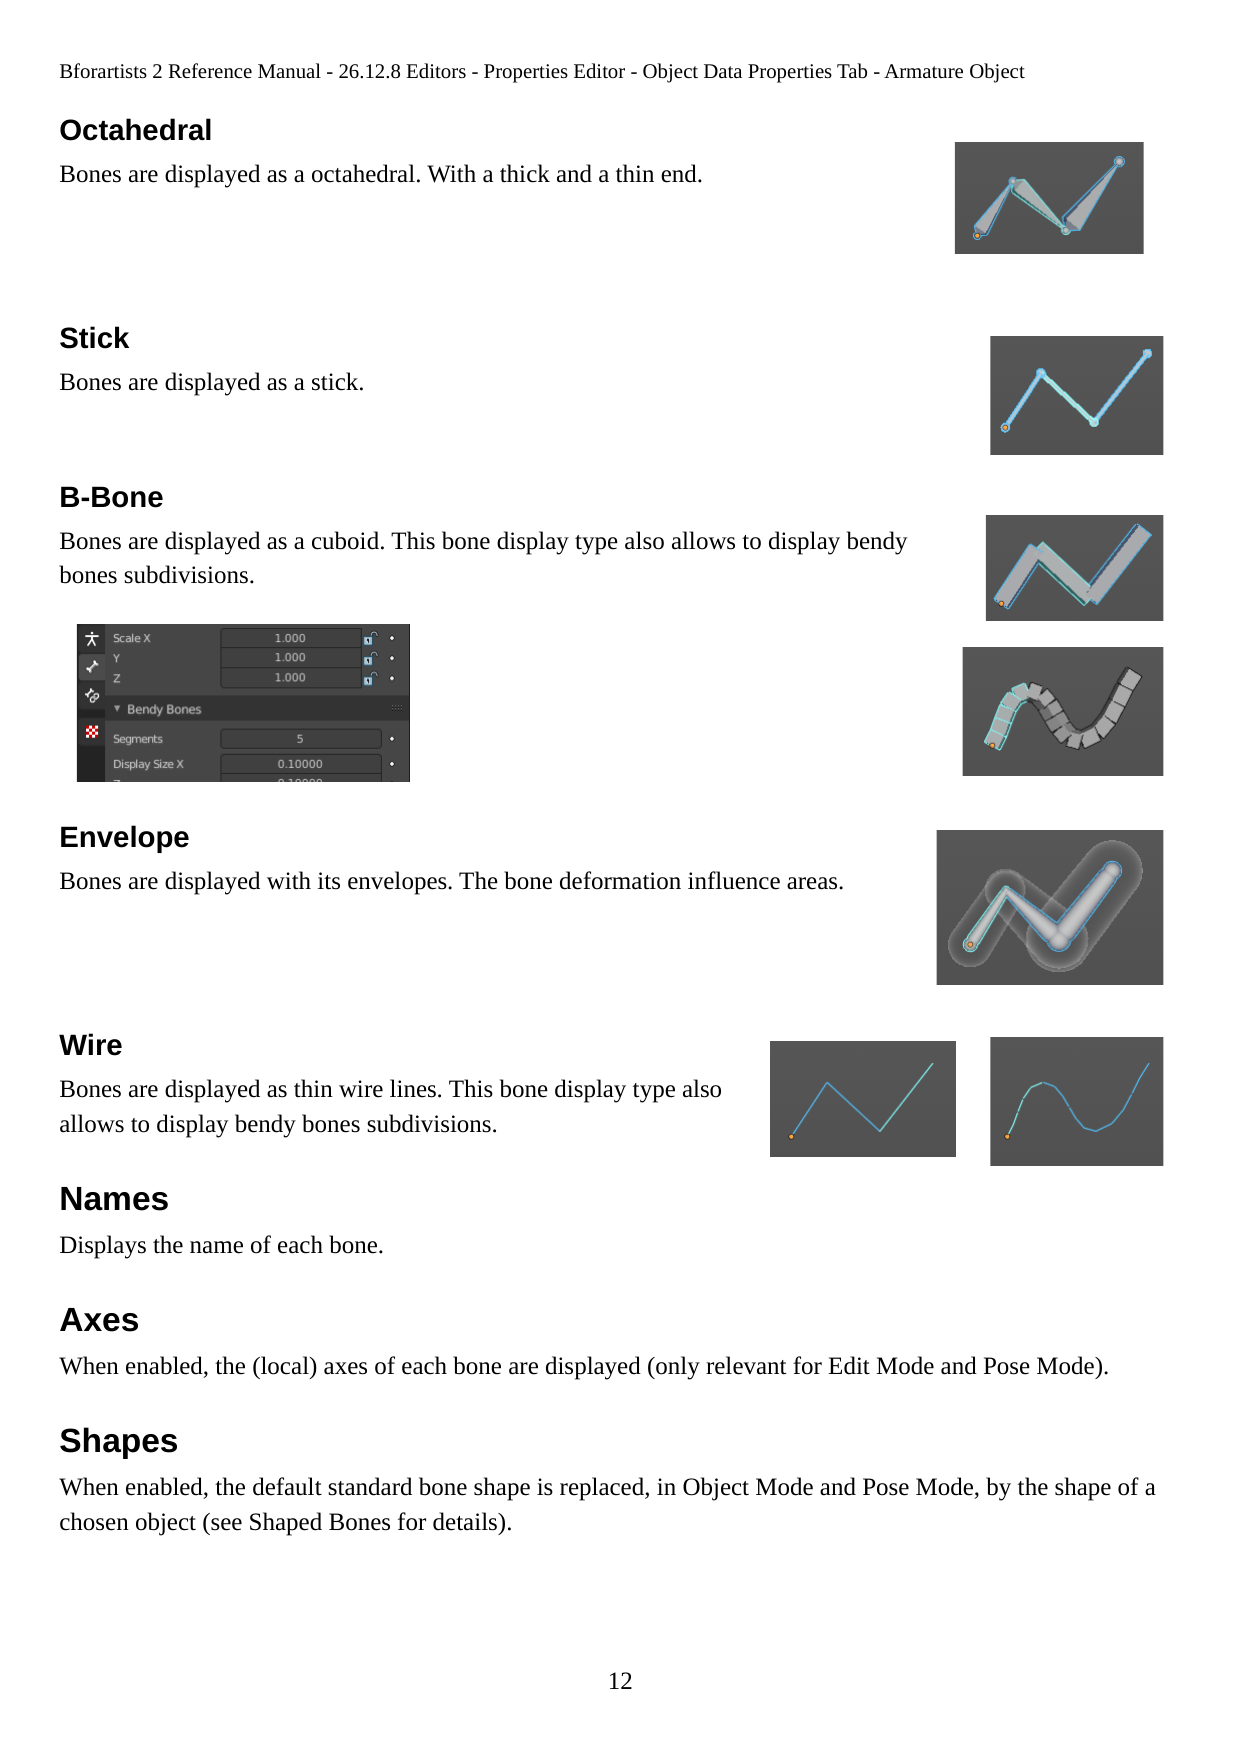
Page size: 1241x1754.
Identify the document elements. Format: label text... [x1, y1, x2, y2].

text When enabled, the (local) axes of each bone are displayed (only relevant for Edit Mode and Pose Mode). [59, 1351, 1181, 1380]
subtitle Envelope [59, 820, 1181, 854]
subtitle Octahedral [59, 113, 1181, 146]
text Bones are displayed as a octahedral. With a thick and a thin end. [59, 159, 954, 188]
picture [990, 336, 1164, 455]
subtitle B-Bone [59, 479, 1181, 513]
picture [936, 830, 1164, 985]
text Bones are displayed as a stick. [59, 367, 990, 396]
picture [962, 647, 1164, 776]
picture [76, 624, 410, 782]
text Bones are displayed as thin wire lines. This bone display type also allows to display bendy bones subdivisions. [59, 1074, 770, 1138]
text When enabled, the default standard bone shape is replaced, in Object Mode and Pose Mode, by the shape of a chosen object (see Shaped Bones for details). [59, 1472, 1181, 1535]
subtitle Shapes [59, 1421, 1181, 1459]
subtitle Names [59, 1179, 1181, 1217]
picture [990, 1037, 1164, 1166]
text Displays the name of each bone. [59, 1230, 1181, 1259]
picture [985, 515, 1164, 621]
picture [770, 1041, 956, 1157]
picture [954, 142, 1144, 254]
subtitle Wire [59, 1028, 1181, 1062]
subtitle Stick [59, 321, 1181, 354]
text Bones are displayed with its envelopes. The bone deformation influence areas. [59, 866, 936, 895]
subtitle Axes [59, 1300, 1181, 1338]
text Bones are displayed as a cuboid. This bone display type also allows to display bendy bones subdivisions. [59, 526, 985, 589]
